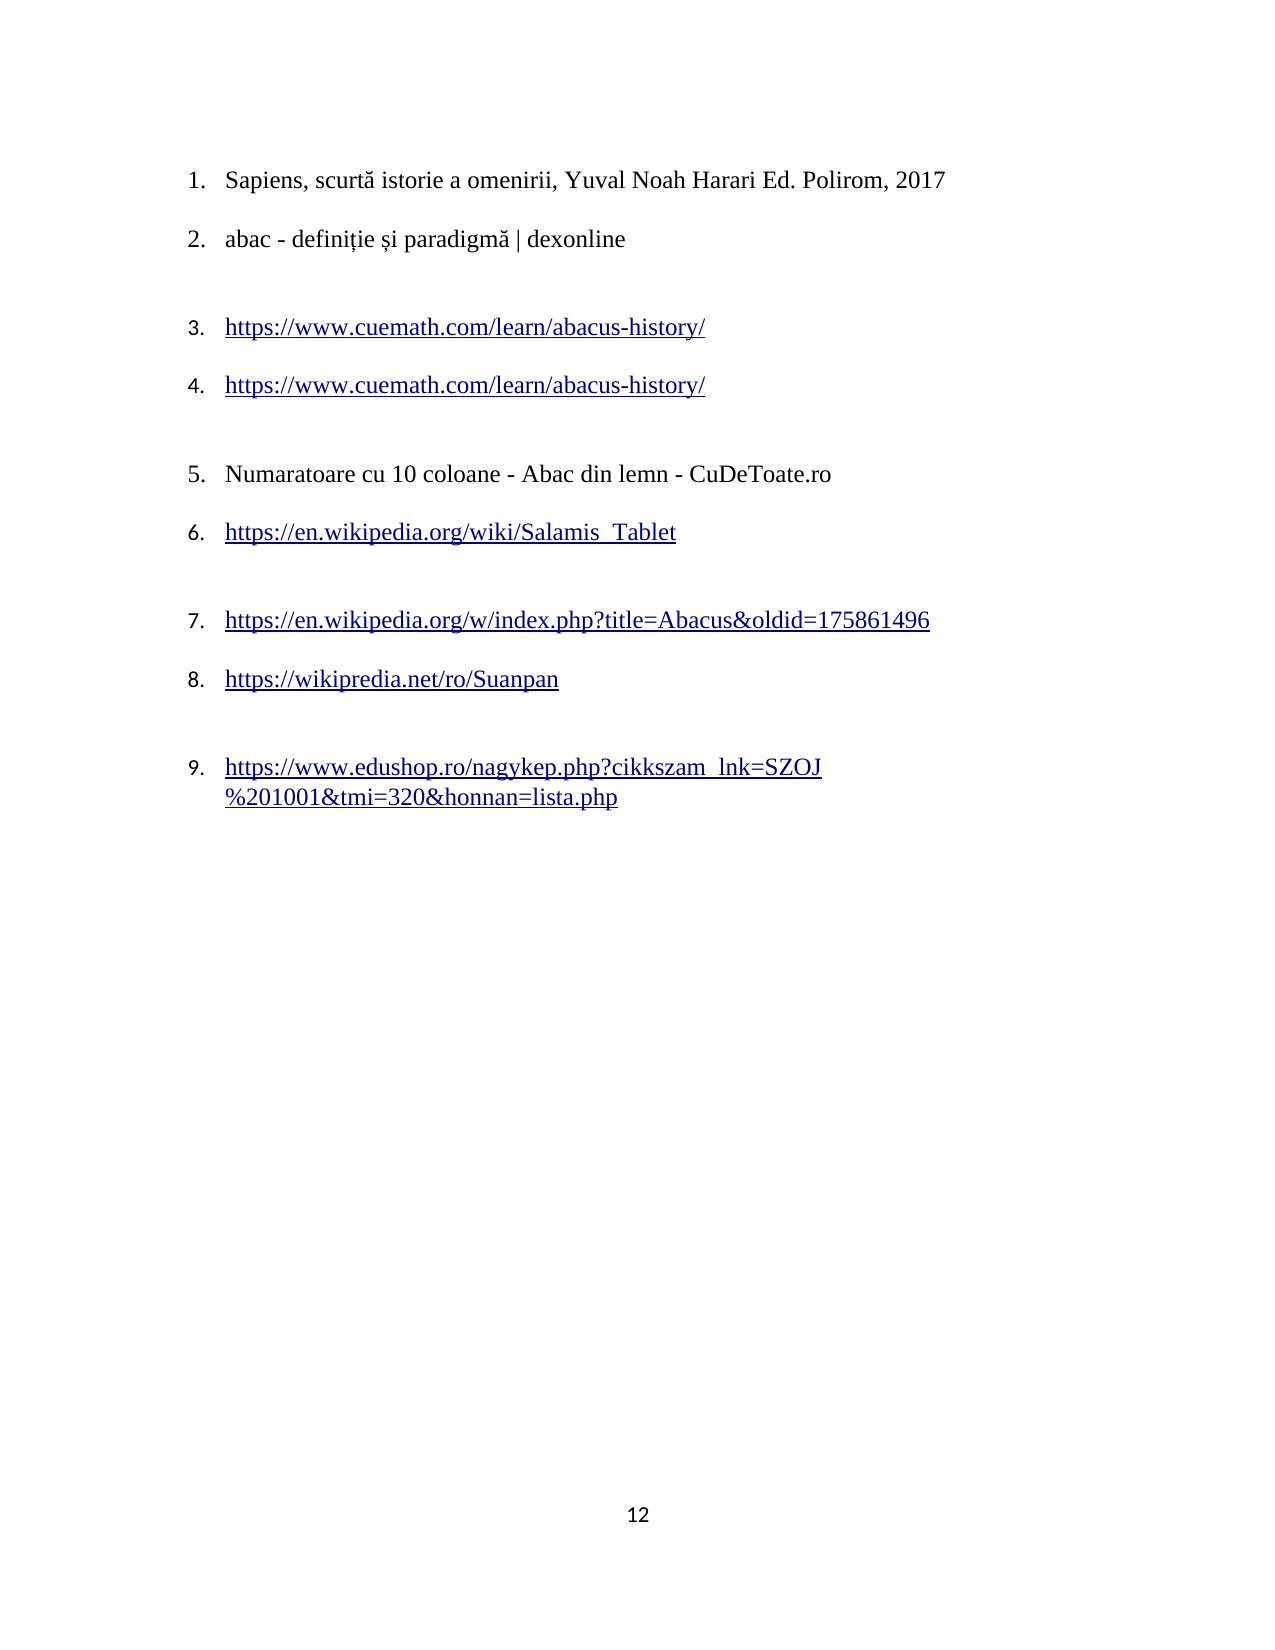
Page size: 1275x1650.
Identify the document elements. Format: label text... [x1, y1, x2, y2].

list Sapiens, scurtă istorie a omenirii, Yuval Noah Harari Ed. Polirom, 2017 [187, 165, 1125, 194]
list https://www.cuemath.com/learn/abacus-history/ [187, 312, 1125, 341]
list https://wikipredia.net/ro/Suanpan [187, 664, 1125, 693]
list https://en.wikipedia.org/w/index.php?title=Abacus&oldid=175861496 [187, 605, 1125, 634]
list https://www.cuemath.com/learn/abacus-history/ [187, 371, 1125, 400]
list Numaratoare cu 10 coloane - Abac din lemn - CuDeToate.ro [187, 459, 1125, 487]
list https://en.wikipedia.org/wiki/Salamis_Tablet [187, 517, 1125, 546]
list https://www.edushop.ro/nagykep.php?cikkszam_lnk=SZOJ%201001&tmi=320&honnan=lista.php [187, 752, 1125, 811]
list abac - definiție și paradigmă | dexonline [187, 224, 1125, 253]
